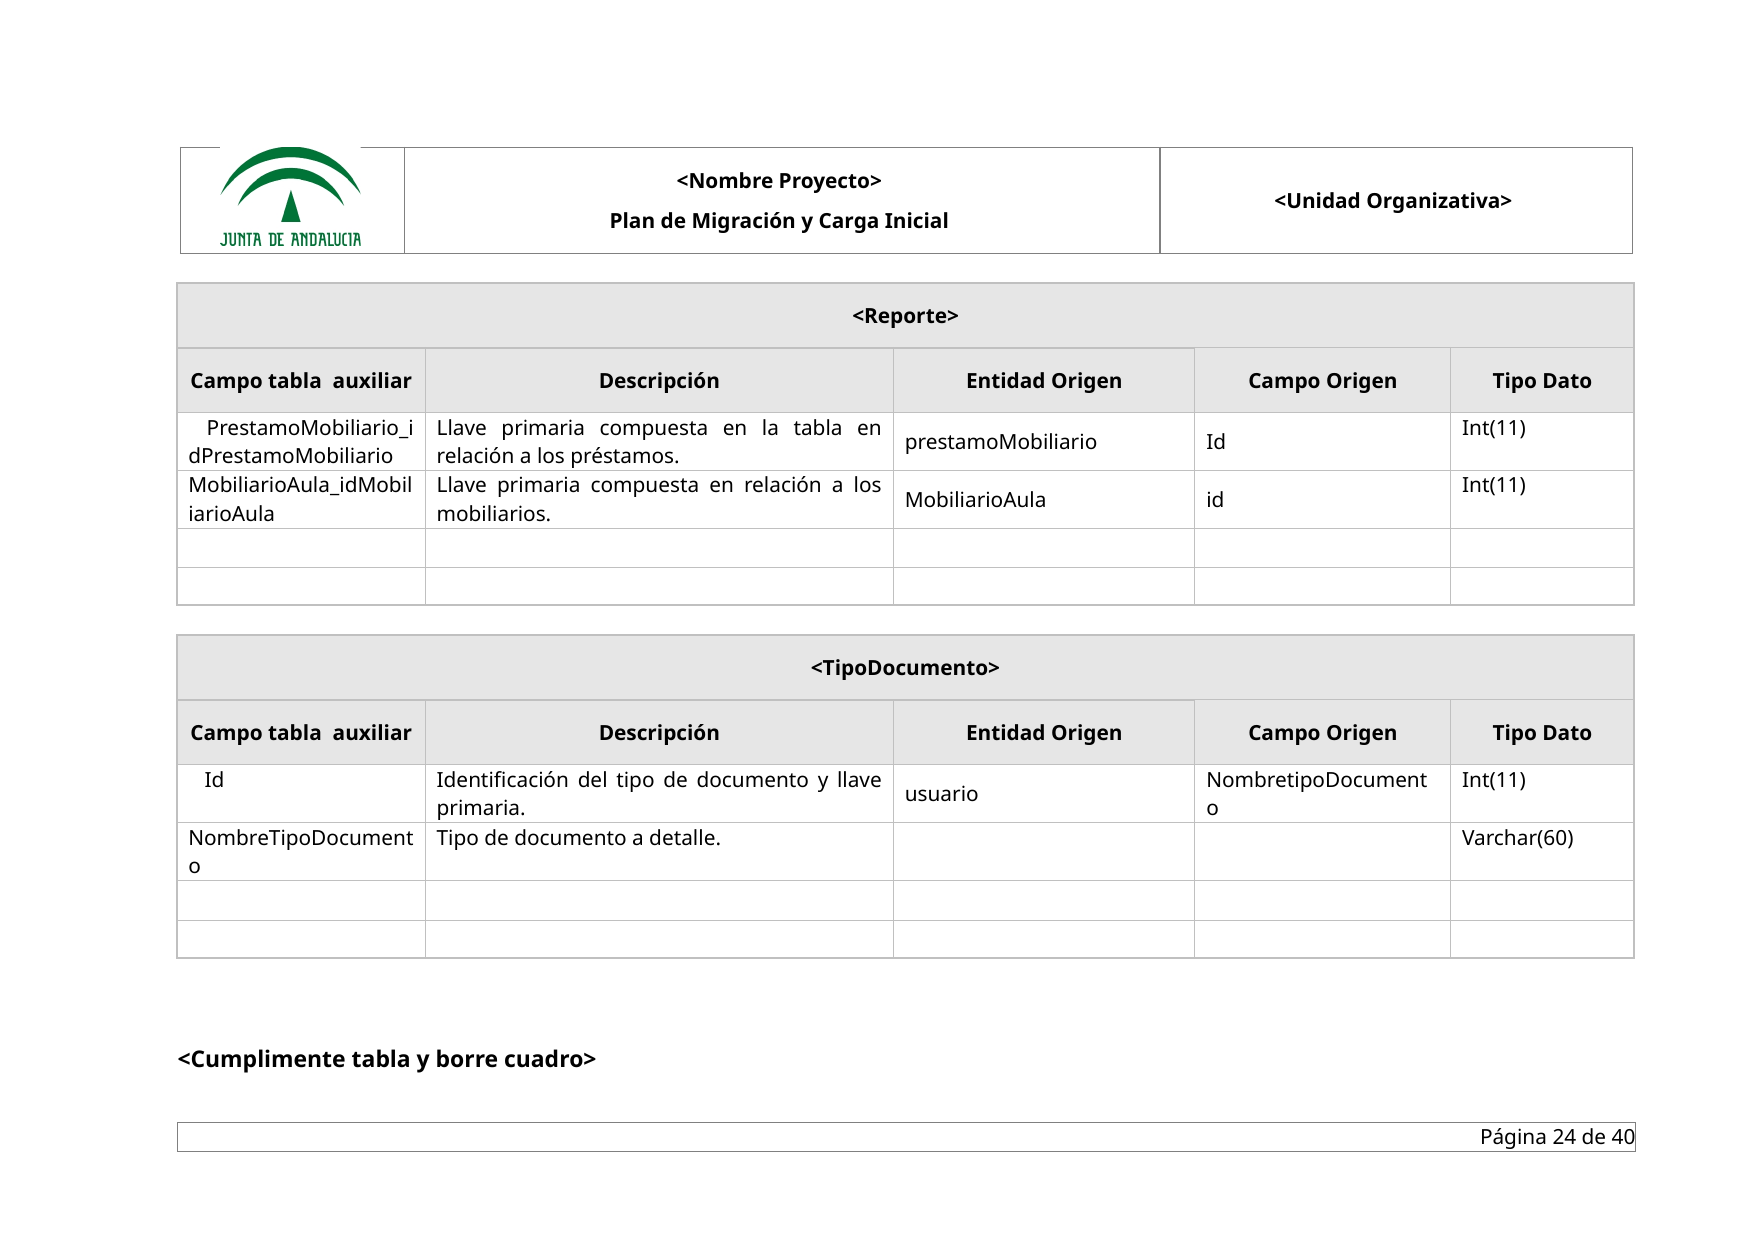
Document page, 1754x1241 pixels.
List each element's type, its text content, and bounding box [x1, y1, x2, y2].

table_cell Varchar(60) [1451, 823, 1633, 880]
table_cell [426, 529, 893, 567]
table_cell [426, 881, 893, 919]
table_header <TipoDocumento> [178, 636, 1633, 699]
table_cell Campo tabla auxiliar [178, 701, 425, 764]
table_cell [1451, 881, 1633, 919]
table_cell Identificación del tipo de documento y llave primaria. [426, 765, 893, 822]
table_cell MobiliarioAula [894, 471, 1194, 527]
table_cell Entidad Origen [894, 701, 1194, 764]
table_cell id [1195, 471, 1450, 527]
table_cell [1195, 921, 1450, 957]
table_cell Int(11) [1451, 471, 1633, 527]
table_cell [894, 881, 1194, 919]
table_cell [1451, 921, 1633, 957]
table_cell Int(11) [1451, 765, 1633, 822]
table_cell Campo Origen [1195, 700, 1450, 764]
table_cell Descripción [426, 701, 893, 764]
table_cell Tipo de documento a detalle. [426, 823, 893, 880]
table_cell usuario [894, 765, 1194, 822]
table_cell [178, 881, 425, 919]
table_cell [894, 823, 1194, 880]
table_cell Tipo Dato [1451, 700, 1633, 764]
table_cell prestamoMobiliario [894, 413, 1194, 469]
table_cell [1195, 568, 1450, 604]
table_cell MobiliarioAula_idMobiliarioAula [178, 471, 425, 527]
table_cell [894, 921, 1194, 957]
table_cell NombretipoDocumento [1195, 765, 1450, 822]
table_cell Id [178, 765, 425, 822]
table_cell [178, 921, 425, 957]
table_cell Int(11) [1451, 413, 1633, 469]
table_cell Llave primaria compuesta en relación a los mobiliarios. [426, 471, 893, 527]
table_cell [178, 568, 425, 604]
table_cell Descripción [426, 349, 893, 412]
table_cell [1195, 823, 1450, 880]
table_cell Entidad Origen [894, 349, 1194, 412]
table_header <Reporte> [178, 284, 1633, 347]
table_cell Campo tabla auxiliar [178, 349, 425, 412]
table_cell NombreTipoDocumento [178, 823, 425, 880]
table_cell [1195, 529, 1450, 567]
table_cell [894, 568, 1194, 604]
table_cell [1451, 568, 1633, 604]
table_cell [178, 529, 425, 567]
table_cell [426, 921, 893, 957]
table_cell [1195, 881, 1450, 919]
table_cell [894, 529, 1194, 567]
table_cell Llave primaria compuesta en la tabla en relación a los préstamos. [426, 413, 893, 469]
text <Cumplimente tabla y borre cuadro> [177, 1043, 1636, 1075]
table_cell Campo Origen [1195, 348, 1450, 412]
table_cell [426, 568, 893, 604]
table_cell Tipo Dato [1451, 348, 1633, 412]
table_cell [1451, 529, 1633, 567]
table_cell PrestamoMobiliario_idPrestamoMobiliario [178, 413, 425, 469]
table_cell Id [1195, 413, 1450, 469]
